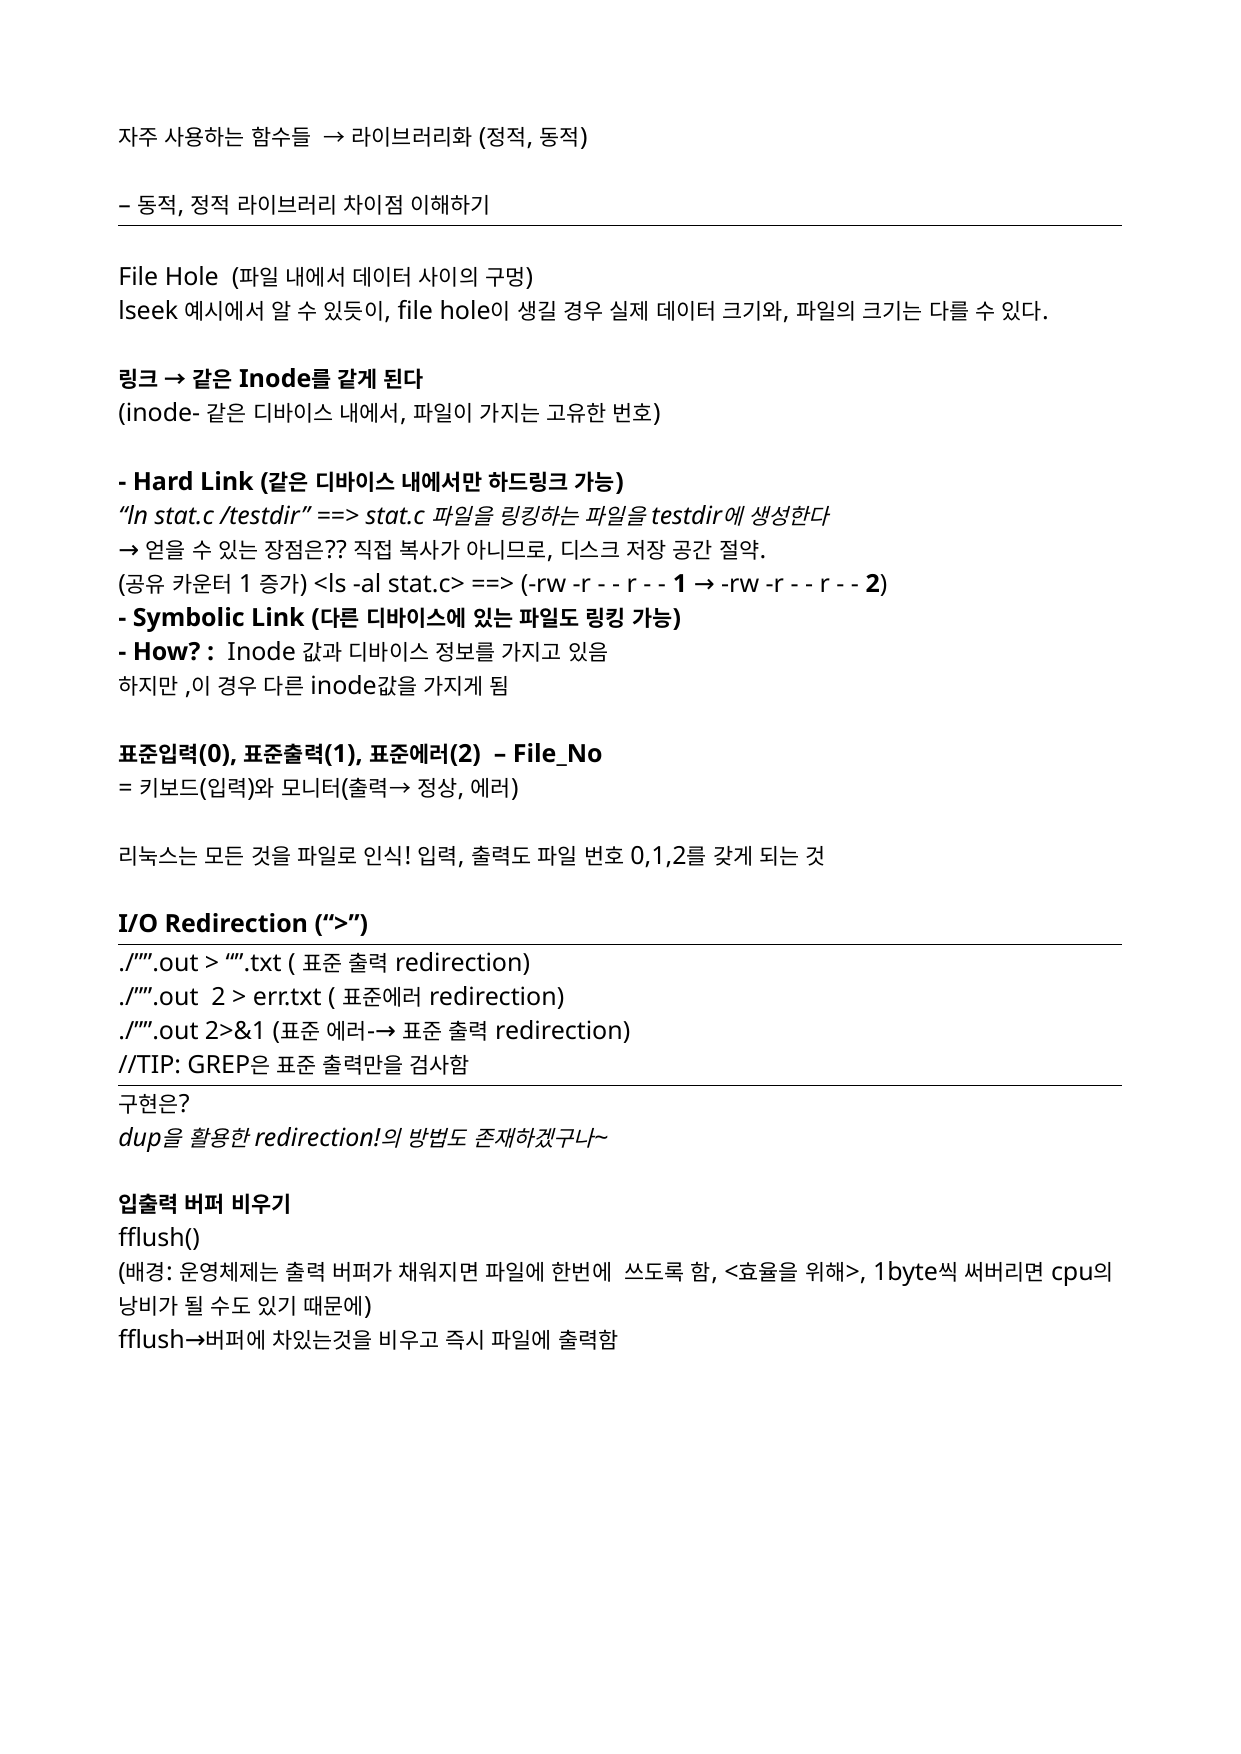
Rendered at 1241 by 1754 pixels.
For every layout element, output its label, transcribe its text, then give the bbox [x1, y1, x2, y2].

text File Hole (파일 내에서 데이터 사이의 구멍) [118, 259, 1122, 293]
text fflush→버퍼에 차있는것을 비우고 즉시 파일에 출력함 [118, 1321, 1122, 1355]
text 리눅스는 모든 것을 파일로 인식! 입력, 출력도 파일 번호 0,1,2를 갖게 되는 것 [118, 838, 1122, 872]
text lseek 예시에서 알 수 있듯이, file hole이 생길 경우 실제 데이터 크기와, 파일의 크기는 다를 수 있다. [118, 293, 1122, 327]
text - How? : Inode 값과 디바이스 정보를 가지고 있음 [118, 633, 1122, 668]
text 자주 사용하는 함수들 → 라이브러리화 (정적, 동적) [118, 118, 1122, 152]
text - Symbolic Link (다른 디바이스에 있는 파일도 링킹 가능) [118, 599, 1122, 633]
text = 키보드(입력)와 모니터(출력→ 정상, 에러) [118, 770, 1122, 804]
text – 동적, 정적 라이브러리 차이점 이해하기 [118, 186, 1122, 225]
text 표준입력(0), 표준출력(1), 표준에러(2) – File_No [118, 736, 1122, 770]
text 입출력 버퍼 비우기 [118, 1187, 1122, 1219]
text fflush() [118, 1219, 1122, 1253]
text (inode- 같은 디바이스 내에서, 파일이 가지는 고유한 번호) [118, 395, 1122, 429]
text (배경: 운영체제는 출력 버퍼가 채워지면 파일에 한번에 쓰도록 함, <효율을 위해>, 1byte씩 써버리면 cpu의 낭비가 될 수도 있기 때문에) [118, 1253, 1122, 1321]
text “ln stat.c /testdir” ==> stat.c 파일을 링킹하는 파일을 testdir에 생성한다 [118, 497, 1122, 531]
text 구현은? [118, 1086, 1122, 1119]
text 하지만 ,이 경우 다른 inode값을 가지게 됨 [118, 668, 1122, 702]
text ./””.out > “”.txt ( 표준 출력 redirection) [118, 945, 1122, 979]
text - Hard Link (같은 디바이스 내에서만 하드링크 가능) [118, 463, 1122, 497]
text ./””.out 2>&1 (표준 에러-→ 표준 출력 redirection) [118, 1013, 1122, 1047]
text I/O Redirection (“>”) [118, 906, 1122, 944]
text ./””.out 2 > err.txt ( 표준에러 redirection) [118, 979, 1122, 1013]
text (공유 카운터 1 증가) <ls -al stat.c> ==> (-rw -r - - r - - 1 → -rw -r - - r - - 2) [118, 565, 1122, 599]
text 링크 → 같은 Inode를 같게 된다 [118, 361, 1122, 395]
text dup을 활용한 redirection!의 방법도 존재하겠구나~ [118, 1119, 1122, 1153]
text → 얻을 수 있는 장점은?? 직접 복사가 아니므로, 디스크 저장 공간 절약. [118, 531, 1122, 565]
text //TIP: GREP은 표준 출력만을 검사함 [118, 1047, 1122, 1085]
